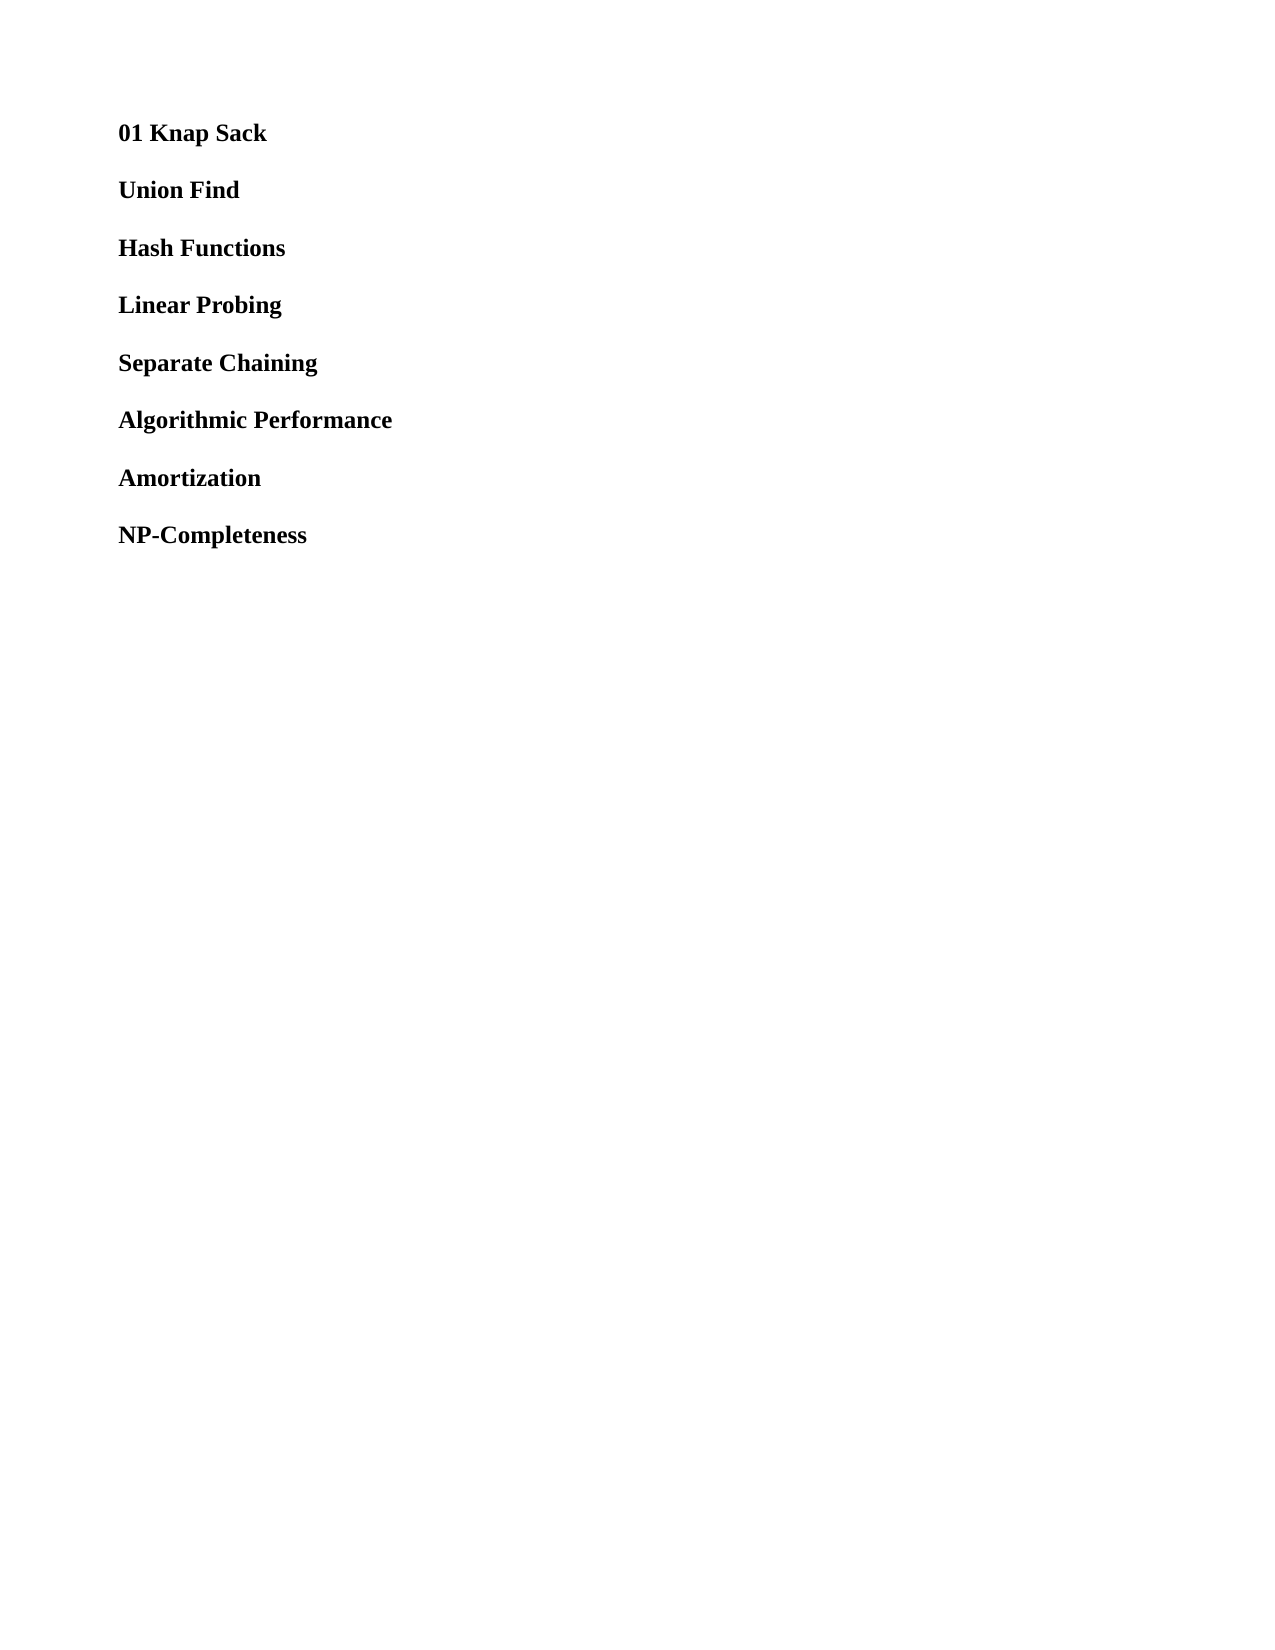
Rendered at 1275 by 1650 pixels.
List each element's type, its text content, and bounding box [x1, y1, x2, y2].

text Union Find [118, 176, 1157, 204]
text Separate Chaining [118, 348, 1157, 377]
text Algorithmic Performance [118, 406, 1157, 434]
text NP-Completeness [118, 521, 1157, 549]
text Linear Probing [118, 291, 1157, 319]
text 01 Knap Sack [118, 118, 1157, 147]
text Amortization [118, 463, 1157, 492]
text Hash Functions [118, 233, 1157, 262]
